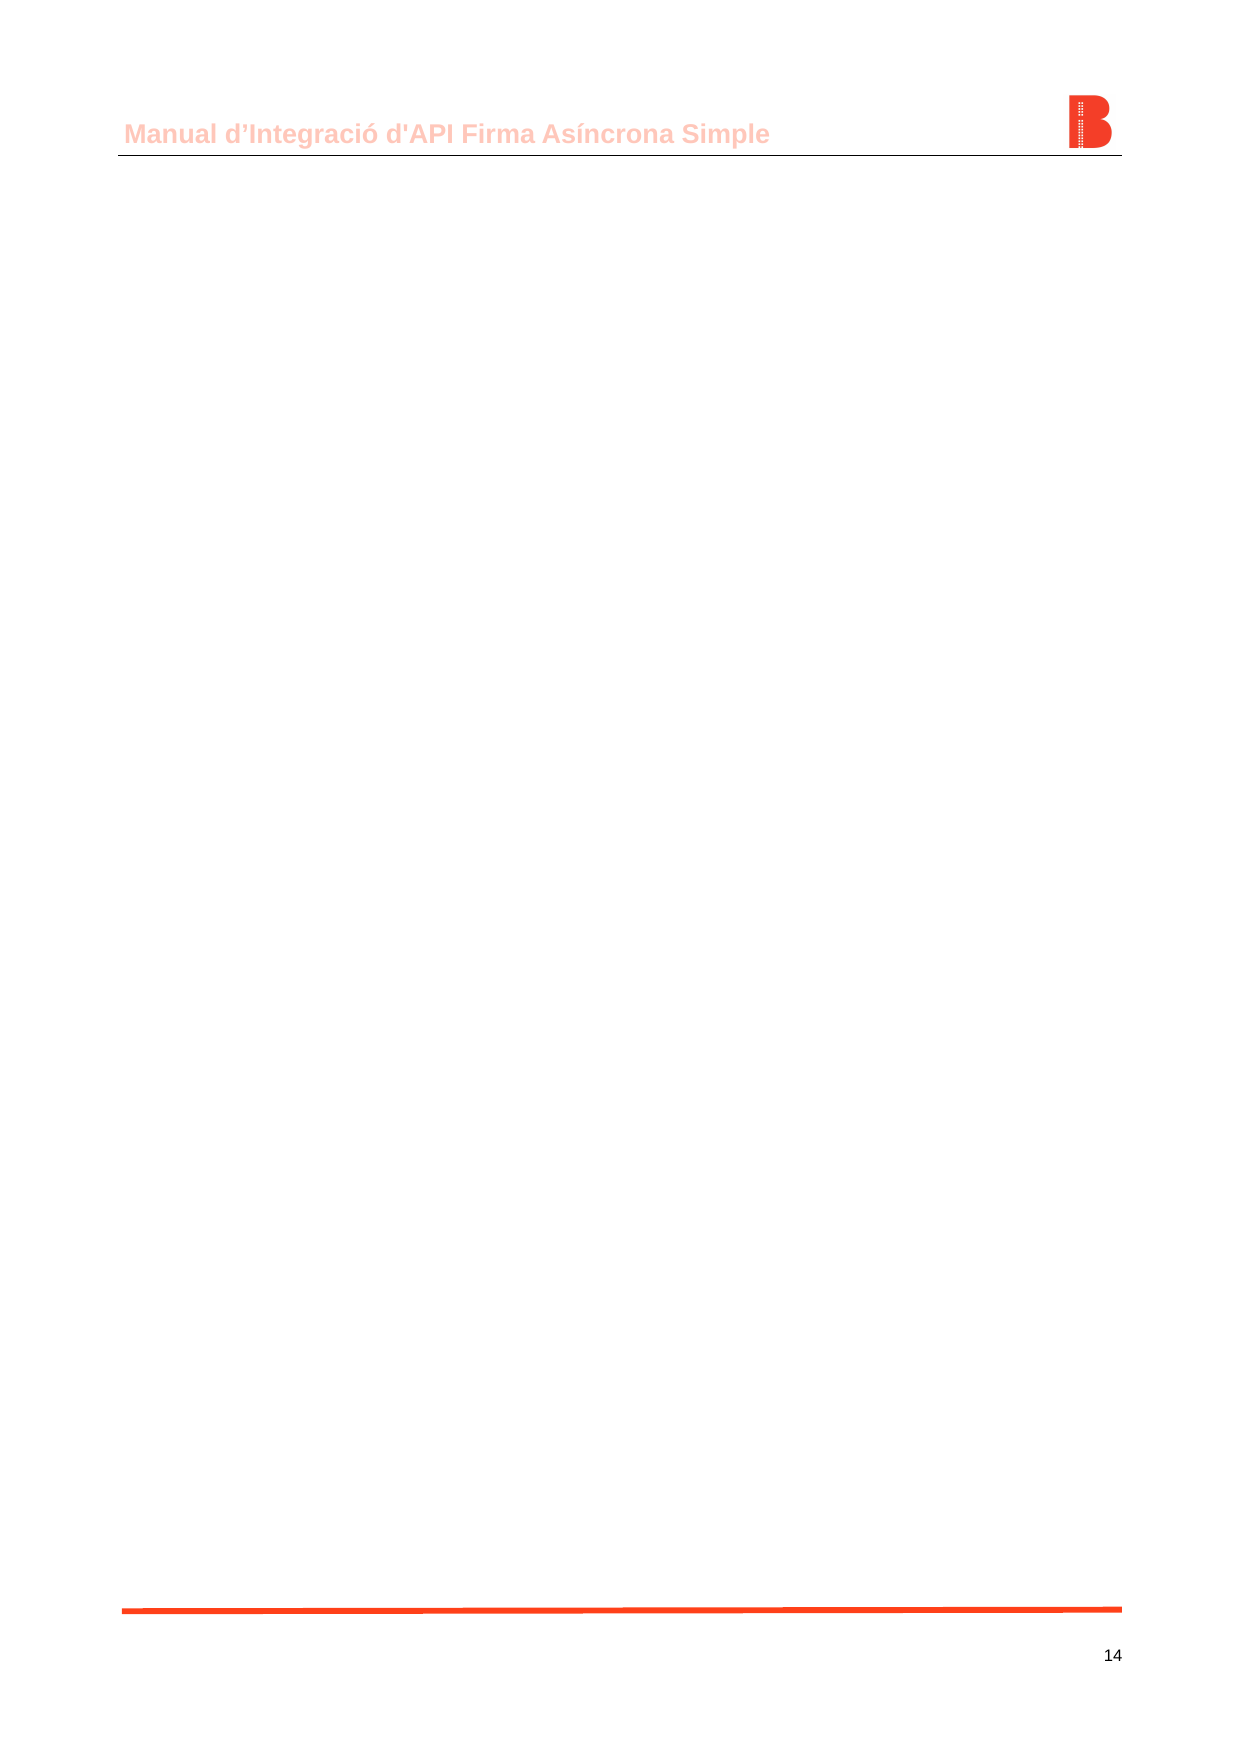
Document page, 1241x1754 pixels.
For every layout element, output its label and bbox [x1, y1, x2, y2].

picture [1063, 94, 1117, 150]
